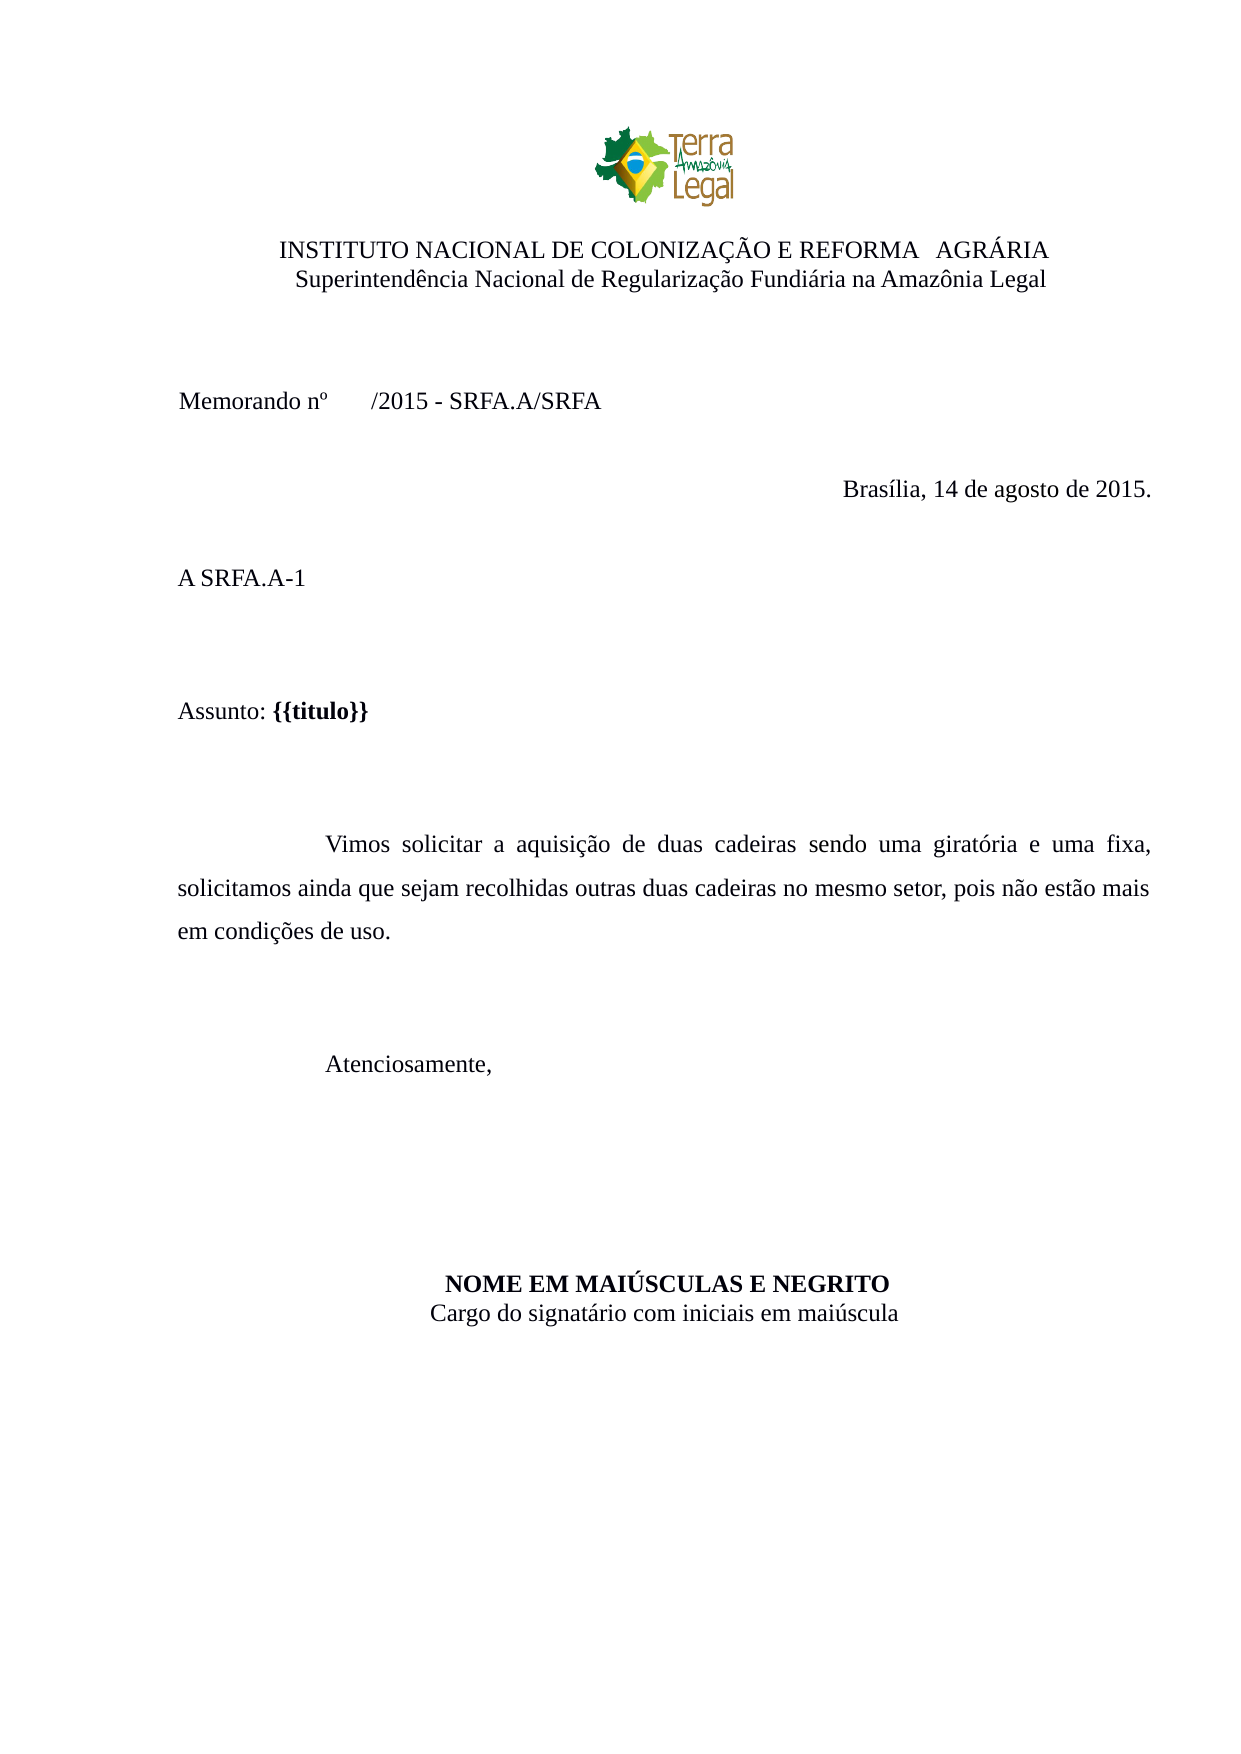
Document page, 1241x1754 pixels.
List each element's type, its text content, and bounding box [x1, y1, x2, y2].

text A SRFA.A-1 [177, 563, 1152, 592]
text Memorando nº /2015 - SRFA.A/SRFA [177, 386, 1152, 414]
text Assunto: {{titulo}} [177, 696, 1152, 725]
picture [594, 125, 735, 208]
text Brasília, 14 de agosto de 2015. [177, 474, 1152, 503]
text Vimos solicitar a aquisição de duas cadeiras sendo uma giratória e uma fixa, solicitamos ainda que sejam recolhidas outras duas cadeiras no mesmo setor, pois não estão mais em condições de uso. [177, 829, 1152, 944]
text Cargo do signatário com iniciais em maiúscula [177, 1298, 1152, 1327]
text Atenciosamente, [177, 1049, 1152, 1078]
text INSTITUTO NACIONAL DE COLONIZAÇÃO E REFORMA AGRÁRIA [177, 236, 1152, 264]
text NOME EM MAIÚSCULAS E NEGRITO [177, 1269, 1152, 1298]
text Superintendência Nacional de Regularização Fundiária na Amazônia Legal [177, 264, 1152, 293]
